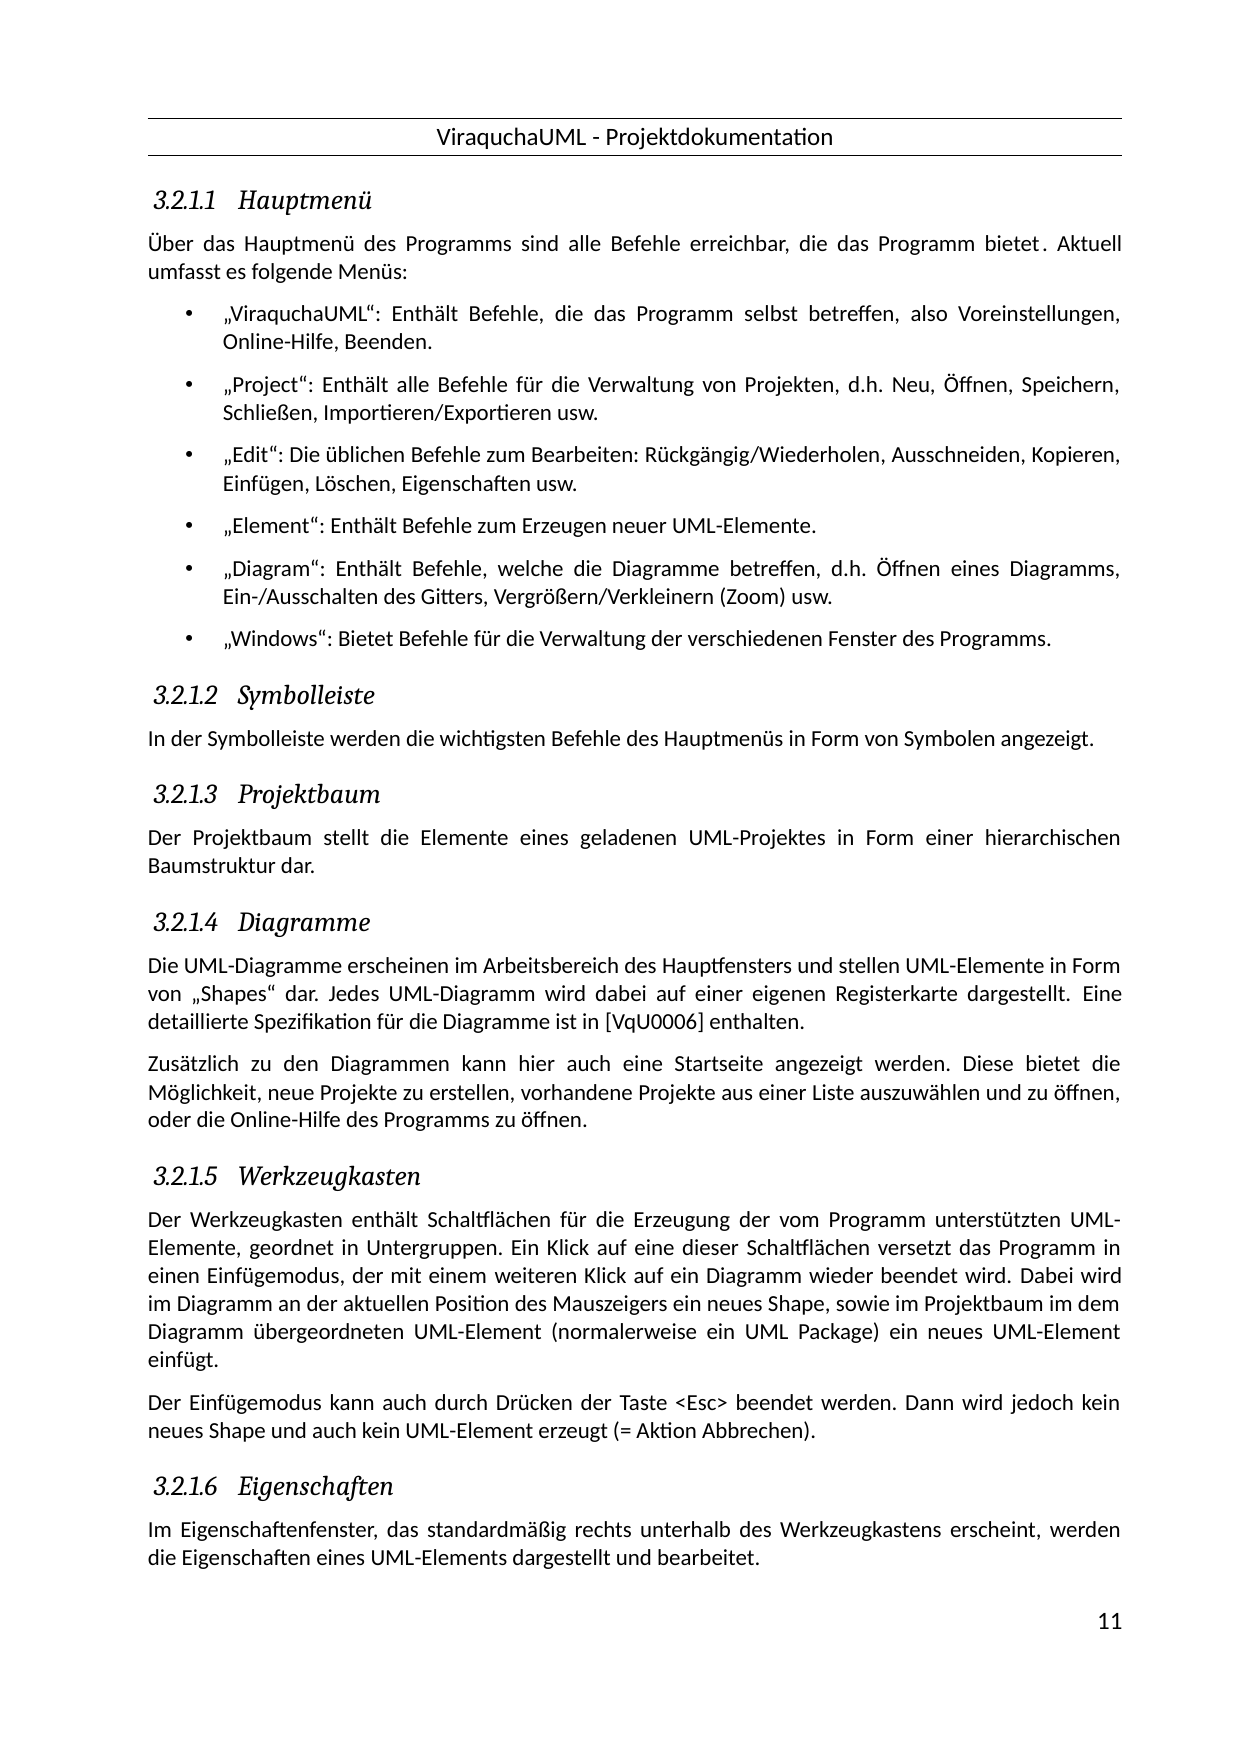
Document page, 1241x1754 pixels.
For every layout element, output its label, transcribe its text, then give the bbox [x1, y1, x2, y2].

list „Project“: Enthält alle Befehle für die Verwaltung von Projekten, d.h. Neu, Öffnen, Speichern, Schließen, Importieren/Exportieren usw. [185, 370, 1122, 426]
subtitle Werkzeugkasten [148, 1161, 1122, 1193]
subtitle Diagramme [148, 907, 1122, 938]
list „Edit“: Die üblichen Befehle zum Bearbeiten: Rückgängig/Wiederholen, Ausschneiden, Kopieren, Einfügen, Löschen, Eigenschaften usw. [185, 441, 1122, 497]
text Der Werkzeugkasten enthält Schaltflächen für die Erzeugung der vom Programm unterstützten UML-Elemente, geordnet in Untergruppen. Ein Klick auf eine dieser Schaltflächen versetzt das Programm in einen Einfügemodus, der mit einem weiteren Klick auf ein Diagramm wieder beendet wird. Dabei wird im Diagramm an der aktuellen Position des Mauszeigers ein neues Shape, sowie im Projektbaum im dem Diagramm übergeordneten UML-Element (normalerweise ein UML Package) ein neues UML-Element einfügt. [148, 1205, 1122, 1373]
text Die UML-Diagramme erscheinen im Arbeitsbereich des Hauptfensters und stellen UML-Elemente in Form von „Shapes“ dar. Jedes UML-Diagramm wird dabei auf einer eigenen Registerkarte dargestellt. Eine detaillierte Spezifikation für die Diagramme ist in [VqU0006] enthalten. [148, 951, 1122, 1035]
subtitle Eigenschaften [148, 1471, 1122, 1503]
list „ViraquchaUML“: Enthält Befehle, die das Programm selbst betreffen, also Voreinstellungen, Online-Hilfe, Beenden. [185, 299, 1122, 355]
list „Windows“: Bietet Befehle für die Verwaltung der verschiedenen Fenster des Programms. [185, 624, 1122, 652]
text Über das Hauptmenü des Programms sind alle Befehle erreichbar, die das Programm bietet. Aktuell umfasst es folgende Menüs: [148, 229, 1122, 285]
list „Element“: Enthält Befehle zum Erzeugen neuer UML-Elemente. [185, 511, 1122, 539]
text Im Eigenschaftenfenster, das standardmäßig rechts unterhalb des Werkzeugkastens erscheint, werden die Eigenschaften eines UML-Elements dargestellt und bearbeitet. [148, 1515, 1122, 1571]
list „Diagram“: Enthält Befehle, welche die Diagramme betreffen, d.h. Öffnen eines Diagramms, Ein-/Ausschalten des Gitters, Vergrößern/Verkleinern (Zoom) usw. [185, 554, 1122, 610]
subtitle Projektbaum [148, 779, 1122, 811]
subtitle Symbolleiste [148, 679, 1122, 711]
subtitle Hauptmenü [148, 184, 1122, 216]
text Der Einfügemodus kann auch durch Drücken der Taste <Esc> beendet werden. Dann wird jedoch kein neues Shape und auch kein UML-Element erzeugt (= Aktion Abbrechen). [148, 1388, 1122, 1444]
text Der Projektbaum stellt die Elemente eines geladenen UML-Projektes in Form einer hierarchischen Baumstruktur dar. [148, 823, 1122, 879]
text Zusätzlich zu den Diagrammen kann hier auch eine Startseite angezeigt werden. Diese bietet die Möglichkeit, neue Projekte zu erstellen, vorhandene Projekte aus einer Liste auszuwählen und zu öffnen, oder die Online-Hilfe des Programms zu öffnen. [148, 1049, 1122, 1134]
text In der Symbolleiste werden die wichtigsten Befehle des Hauptmenüs in Form von Symbolen angezeigt. [148, 724, 1122, 752]
